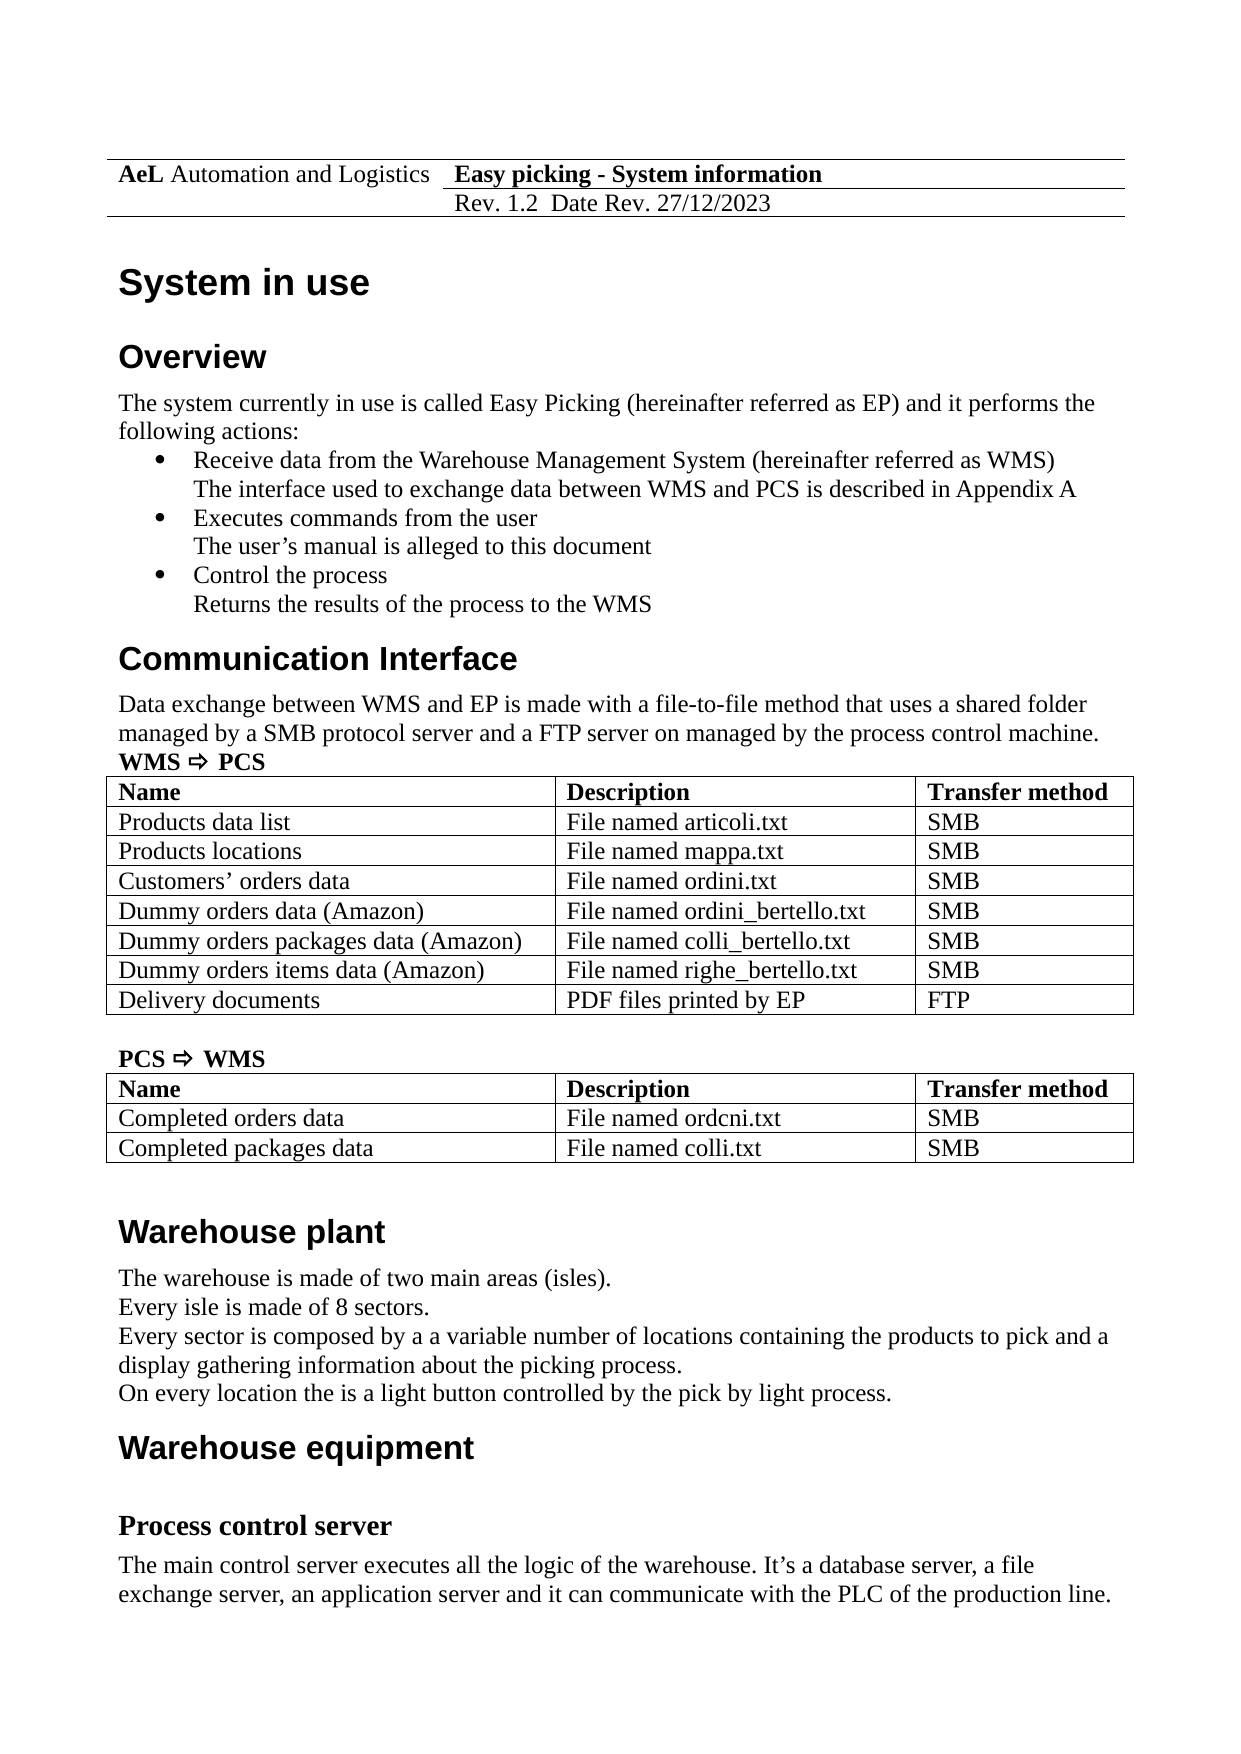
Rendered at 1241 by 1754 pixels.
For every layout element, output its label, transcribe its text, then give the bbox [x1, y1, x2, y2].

text On every location the is a light button controlled by the pick by light process. [118, 1378, 1122, 1407]
table_cell SMB [916, 807, 1133, 835]
text Every sector is composed by a a variable number of locations containing the products to pick and a display gathering information about the picking process. [118, 1321, 1122, 1378]
table_cell Products data list [107, 807, 555, 835]
subtitle Overview [118, 337, 1122, 375]
table_cell SMB [916, 956, 1133, 984]
table_cell Dummy orders items data (Amazon) [107, 956, 555, 984]
table_header Transfer method [916, 777, 1133, 806]
table_cell File named colli_bertello.txt [556, 926, 915, 954]
subtitle Communication Interface [118, 638, 1122, 677]
table_cell SMB [916, 836, 1133, 865]
table_cell SMB [916, 1133, 1133, 1162]
table_cell Completed orders data [107, 1104, 555, 1132]
text Every isle is made of 8 sectors. [118, 1292, 1122, 1321]
table_header Transfer method [916, 1074, 1133, 1102]
table_cell Products locations [107, 836, 555, 865]
text The main control server executes all the logic of the warehouse. It’s a database server, a file exchange server, an application server and it can communicate with the PLC of the production line. [118, 1550, 1122, 1608]
text WMS  PCS [118, 747, 1122, 776]
table_cell Dummy orders packages data (Amazon) [107, 926, 555, 954]
subtitle Warehouse plant [118, 1213, 1122, 1251]
table_cell File named ordini.txt [556, 866, 915, 895]
table_header Name [107, 777, 555, 806]
text The system currently in use is called Easy Picking (hereinafter referred as EP) and it performs the following actions: [118, 388, 1122, 445]
table_cell PDF files printed by EP [556, 985, 915, 1014]
table_cell File named articoli.txt [556, 807, 915, 835]
table_cell Delivery documents [107, 985, 555, 1014]
table_cell File named ordini_bertello.txt [556, 896, 915, 925]
table_cell SMB [916, 896, 1133, 925]
list Executes commands from the user The user’s manual is alleged to this document [156, 503, 1122, 560]
list Control the process Returns the results of the process to the WMS [156, 560, 1122, 618]
table_header Name [107, 1074, 555, 1102]
table_cell SMB [916, 866, 1133, 895]
list Receive data from the Warehouse Management System (hereinafter referred as WMS) The interface used to exchange data between WMS and PCS is described in Appendix A [156, 445, 1122, 503]
table_cell Dummy orders data (Amazon) [107, 896, 555, 925]
table_header Description [556, 1074, 915, 1102]
table_cell SMB [916, 926, 1133, 954]
table_header Description [556, 777, 915, 806]
text The warehouse is made of two main areas (isles). [118, 1263, 1122, 1292]
text PCS  WMS [118, 1044, 1122, 1073]
text Data exchange between WMS and EP is made with a file-to-file method that uses a shared folder managed by a SMB protocol server and a FTP server on managed by the process control machine. [118, 689, 1122, 747]
table_cell File named mappa.txt [556, 836, 915, 865]
table_cell FTP [916, 985, 1133, 1014]
table_cell File named righe_bertello.txt [556, 956, 915, 984]
table_cell File named ordcni.txt [556, 1104, 915, 1132]
subtitle System in use [118, 260, 1122, 303]
table_cell File named colli.txt [556, 1133, 915, 1162]
subtitle Process control server [118, 1508, 1122, 1542]
table_cell Completed packages data [107, 1133, 555, 1162]
table_cell Customers’ orders data [107, 866, 555, 895]
subtitle Warehouse equipment [118, 1428, 1122, 1467]
table_cell SMB [916, 1104, 1133, 1132]
